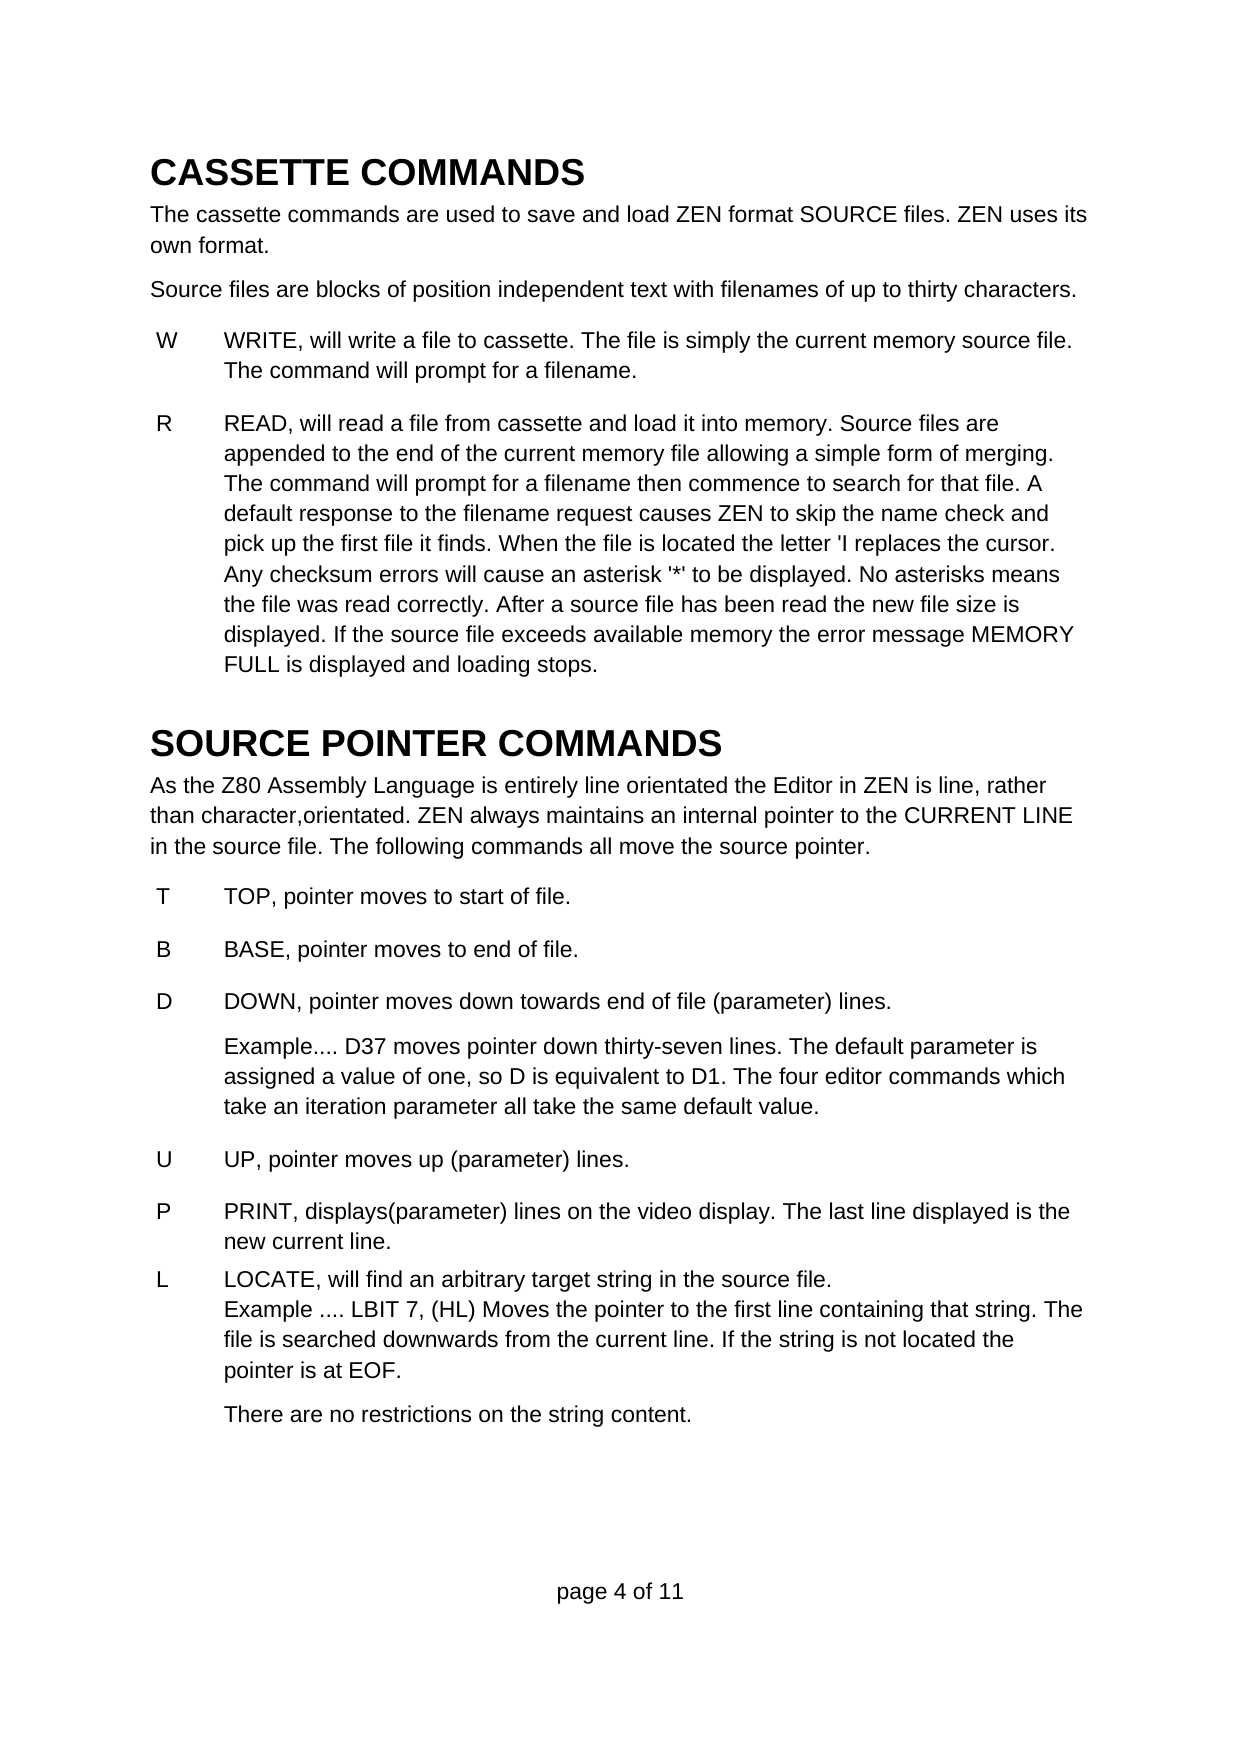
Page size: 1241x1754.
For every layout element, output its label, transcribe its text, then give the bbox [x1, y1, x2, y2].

table_header T [150, 878, 218, 930]
table_cell R [150, 404, 218, 683]
table_header W [150, 321, 218, 404]
table_cell D [150, 982, 218, 1140]
table_cell READ, will read a file from cassette and load it into memory. Source files are appended to the end of the current memory file allowing a simple form of merging. The command will prompt for a filename then commence to search for that file. A default response to the filename request causes ZEN to skip the name check and pick up the first file it finds. When the file is located the letter 'I replaces the cursor. Any checksum errors will cause an asterisk '*' to be displayed. No asterisks means the file was read correctly. After a source file has been read the new file size is displayed. If the source file exceeds available memory the error message MEMORY FULL is displayed and loading stops. [218, 404, 1090, 683]
table_cell BASE, pointer moves to end of file. [218, 930, 1090, 982]
table_cell B [150, 930, 218, 982]
subtitle SOURCE POINTER COMMANDS [150, 721, 1090, 764]
text Source files are blocks of position independent text with filenames of up to thirty characters. [150, 276, 1090, 303]
table_header WRITE, will write a file to cassette. The file is simply the current memory source file. The command will prompt for a filename. [218, 321, 1090, 404]
table_cell L [150, 1260, 218, 1448]
table_cell P [150, 1192, 218, 1260]
table_cell U [150, 1140, 218, 1192]
text As the Z80 Assembly Language is entirely line orientated the Editor in ZEN is line, rather than character,orientated. ZEN always maintains an internal pointer to the CURRENT LINE in the source file. The following commands all move the source pointer. [150, 772, 1090, 859]
text The cassette commands are used to save and load ZEN format SOURCE files. ZEN uses its own format. [150, 201, 1090, 258]
table_header TOP, pointer moves to start of file. [218, 878, 1090, 930]
table_cell LOCATE, will find an arbitrary target string in the source file. Example .... LBIT 7, (HL) Moves the pointer to the first line containing that string. The file is searched downwards from the current line. If the string is not located the pointer is at EOF. There are no restrictions on the string content. [218, 1260, 1090, 1448]
subtitle CASSETTE COMMANDS [150, 150, 1090, 193]
table_cell PRINT, displays(parameter) lines on the video display. The last line displayed is the new current line. [218, 1192, 1090, 1260]
table_cell DOWN, pointer moves down towards end of file (parameter) lines. Example.... D37 moves pointer down thirty-seven lines. The default parameter is assigned a value of one, so D is equivalent to D1. The four editor commands which take an iteration parameter all take the same default value. [218, 982, 1090, 1140]
table_cell UP, pointer moves up (parameter) lines. [218, 1140, 1090, 1192]
